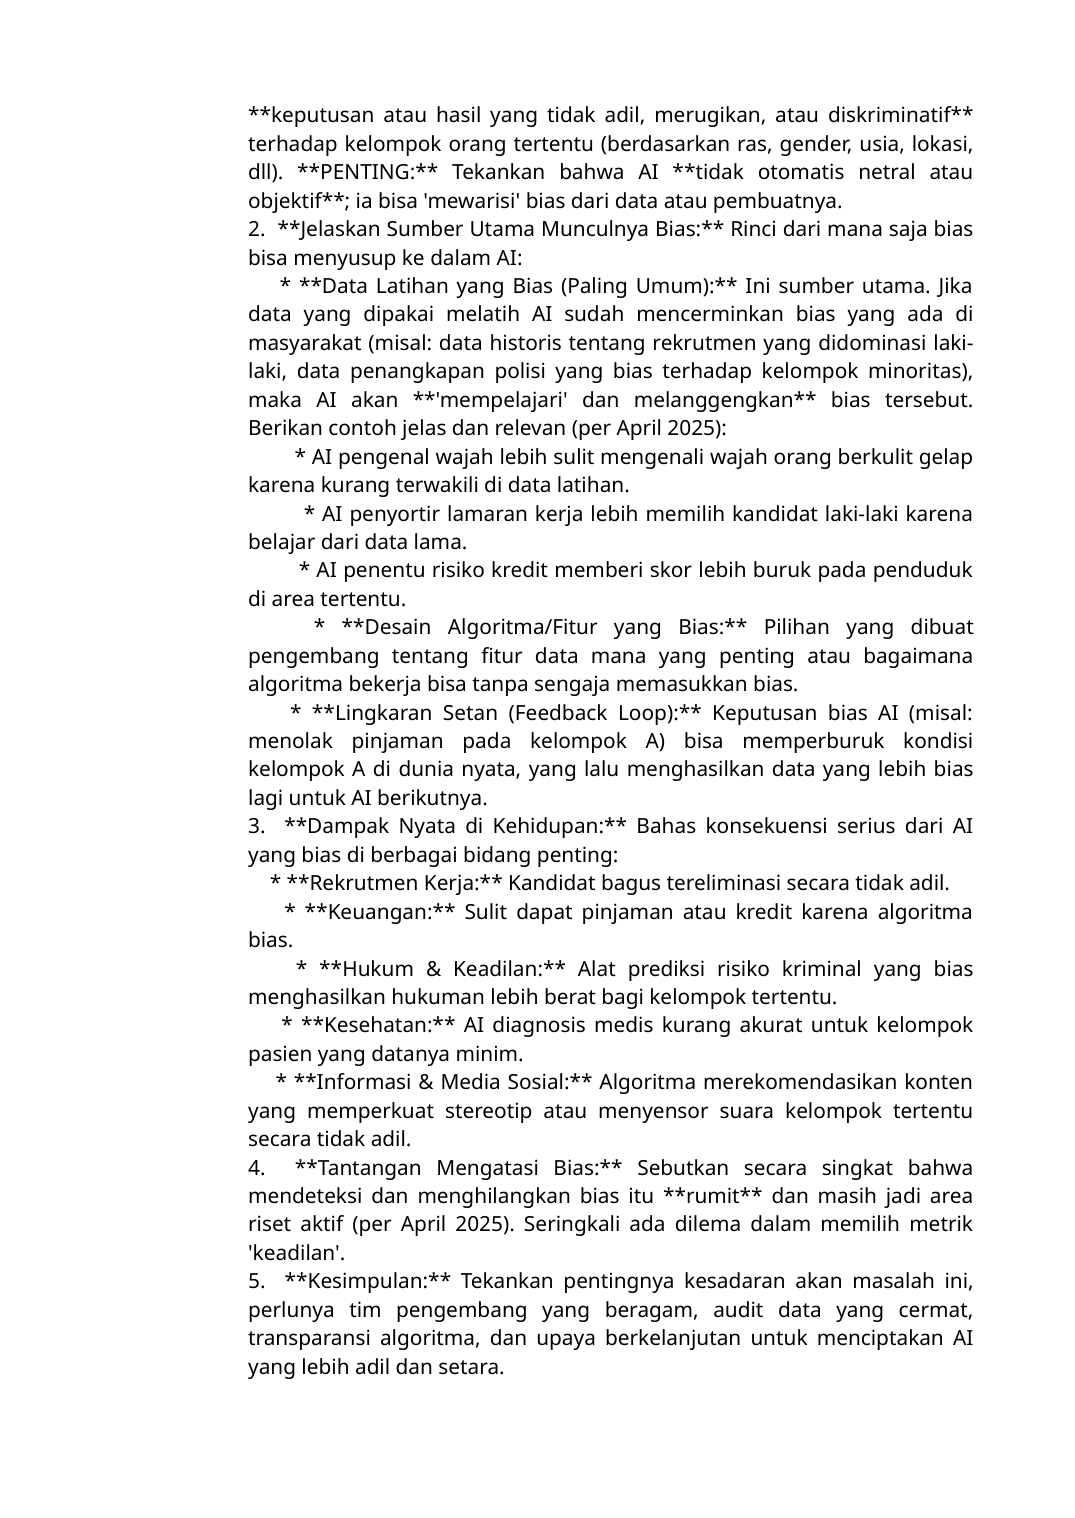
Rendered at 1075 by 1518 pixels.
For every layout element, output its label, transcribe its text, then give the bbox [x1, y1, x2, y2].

list * AI penyortir lamaran kerja lebih memilih kandidat laki-laki karena belajar dari data lama. [218, 499, 974, 556]
list * AI penentu risiko kredit memberi skor lebih buruk pada penduduk di area tertentu. [218, 556, 974, 612]
list 3. **Dampak Nyata di Kehidupan:** Bahas konsekuensi serius dari AI yang bias di berbagai bidang penting: [218, 811, 974, 868]
list * **Hukum & Keadilan:** Alat prediksi risiko kriminal yang bias menghasilkan hukuman lebih berat bagi kelompok tertentu. [218, 954, 974, 1011]
list * AI pengenal wajah lebih sulit mengenali wajah orang berkulit gelap karena kurang terwakili di data latihan. [218, 442, 974, 499]
list * **Lingkaran Setan (Feedback Loop):** Keputusan bias AI (misal: menolak pinjaman pada kelompok A) bisa memperburuk kondisi kelompok A di dunia nyata, yang lalu menghasilkan data yang lebih bias lagi untuk AI berikutnya. [218, 698, 974, 811]
list * **Rekrutmen Kerja:** Kandidat bagus tereliminasi secara tidak adil. [218, 868, 974, 897]
list * **Desain Algoritma/Fitur yang Bias:** Pilihan yang dibuat pengembang tentang fitur data mana yang penting atau bagaimana algoritma bekerja bisa tanpa sengaja memasukkan bias. [218, 612, 974, 698]
list * **Data Latihan yang Bias (Paling Umum):** Ini sumber utama. Jika data yang dipakai melatih AI sudah mencerminkan bias yang ada di masyarakat (misal: data historis tentang rekrutmen yang didominasi laki-laki, data penangkapan polisi yang bias terhadap kelompok minoritas), maka AI akan **'mempelajari' dan melanggengkan** bias tersebut. Berikan contoh jelas dan relevan (per April 2025): [218, 271, 974, 442]
list 2. **Jelaskan Sumber Utama Munculnya Bias:** Rinci dari mana saja bias bisa menyusup ke dalam AI: [218, 214, 974, 271]
list * **Kesehatan:** AI diagnosis medis kurang akurat untuk kelompok pasien yang datanya minim. [218, 1011, 974, 1067]
list * **Keuangan:** Sulit dapat pinjaman atau kredit karena algoritma bias. [218, 897, 974, 954]
list * **Informasi & Media Sosial:** Algoritma merekomendasikan konten yang memperkuat stereotip atau menyensor suara kelompok tertentu secara tidak adil. [218, 1067, 974, 1153]
list **keputusan atau hasil yang tidak adil, merugikan, atau diskriminatif** terhadap kelompok orang tertentu (berdasarkan ras, gender, usia, lokasi, dll). **PENTING:** Tekankan bahwa AI **tidak otomatis netral atau objektif**; ia bisa 'mewarisi' bias dari data atau pembuatnya. [218, 101, 974, 214]
list 5. **Kesimpulan:** Tekankan pentingnya kesadaran akan masalah ini, perlunya tim pengembang yang beragam, audit data yang cermat, transparansi algoritma, dan upaya berkelanjutan untuk menciptakan AI yang lebih adil dan setara. [218, 1266, 974, 1380]
list 4. **Tantangan Mengatasi Bias:** Sebutkan secara singkat bahwa mendeteksi dan menghilangkan bias itu **rumit** dan masih jadi area riset aktif (per April 2025). Seringkali ada dilema dalam memilih metrik 'keadilan'. [218, 1153, 974, 1266]
